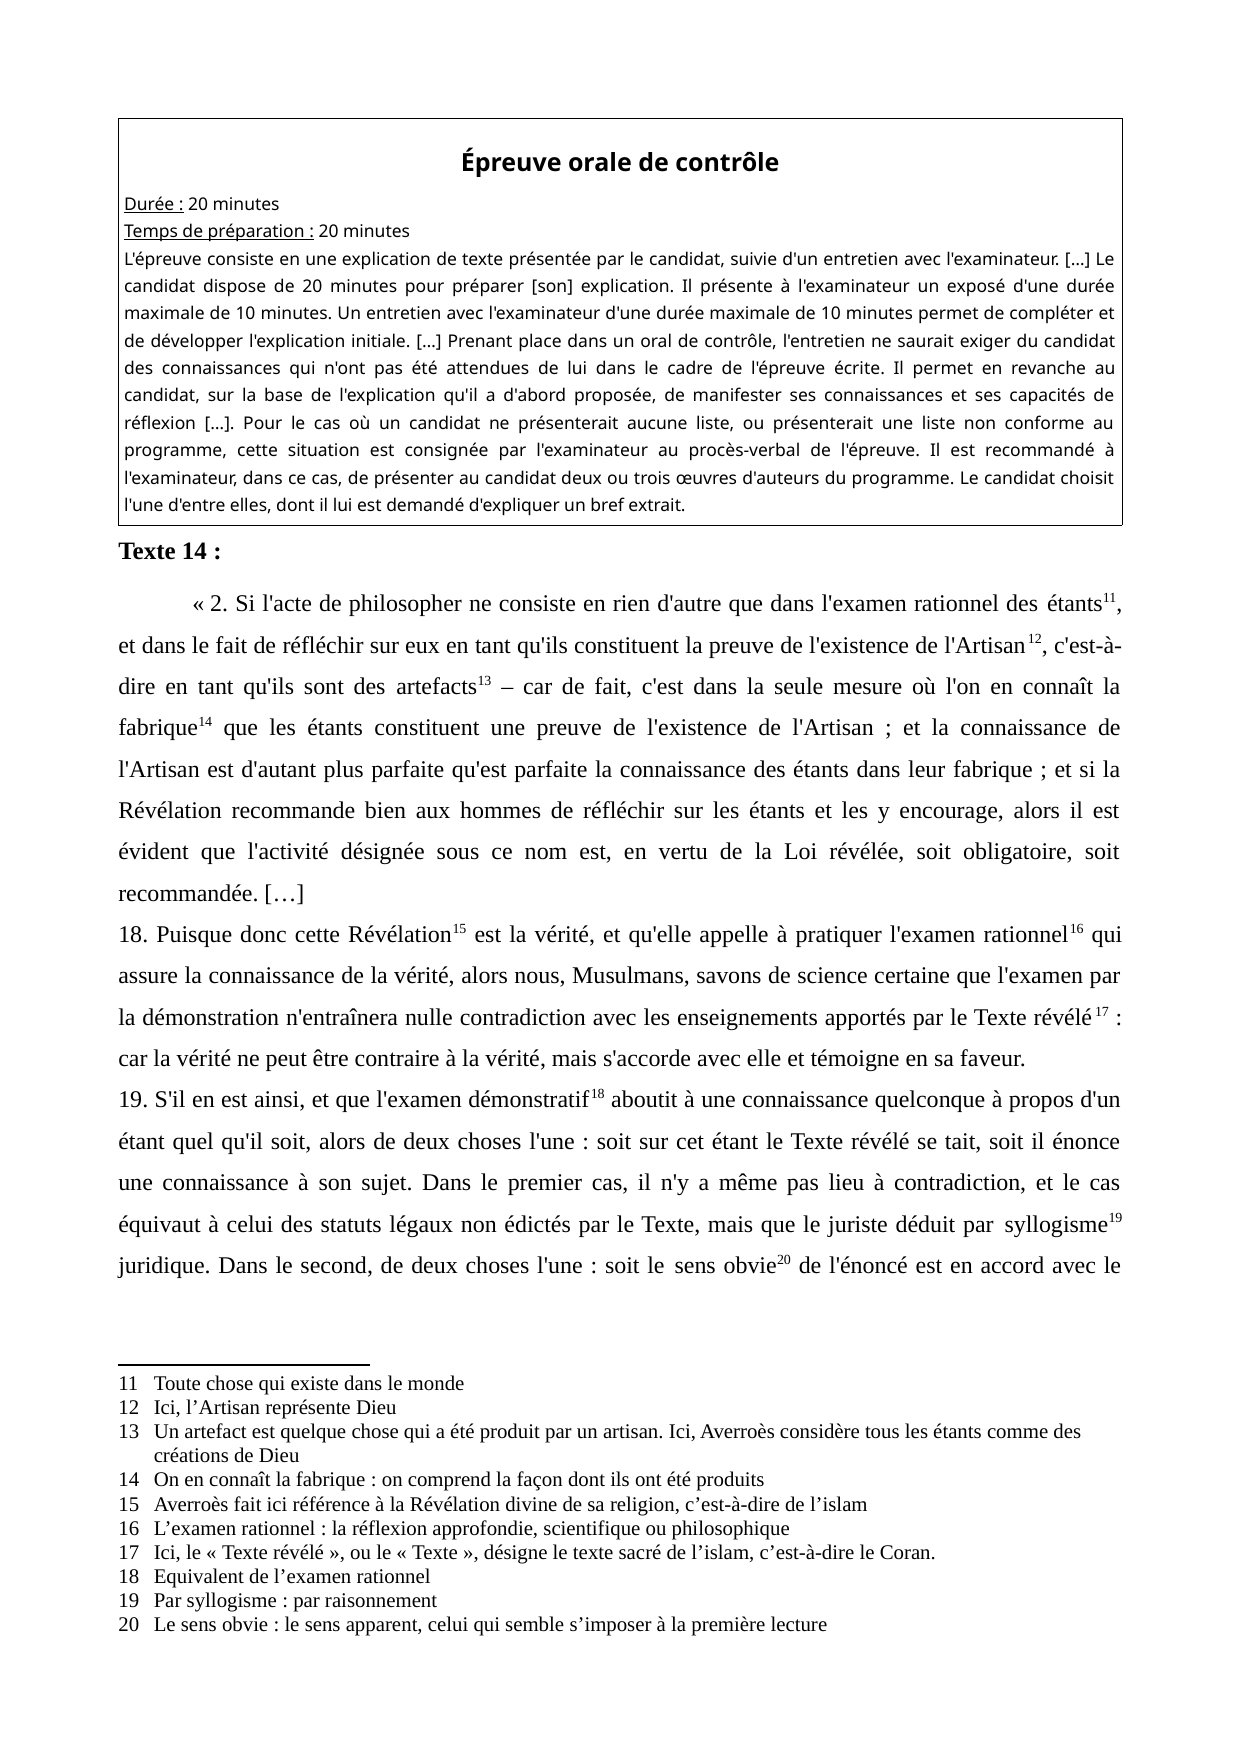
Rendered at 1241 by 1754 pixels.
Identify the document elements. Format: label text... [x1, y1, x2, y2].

text Equivalent de l’examen rationnel [118, 1564, 1122, 1588]
text Ici, l’Artisan représente Dieu [118, 1395, 1122, 1419]
text On en connaît la fabrique : on comprend la façon dont ils ont été produits [118, 1467, 1122, 1491]
text Le sens obvie : le sens apparent, celui qui semble s’imposer à la première lecture [118, 1612, 1122, 1636]
text 19. S'il en est ainsi, et que l'examen démonstratif aboutit à une connaissance quelconque à propos d'un étant quel qu'il soit, alors de deux choses l'une : soit sur cet étant le Texte révélé se tait, soit il énonce une connaissance à son sujet. Dans le premier cas, il n'y a même pas lieu à contradiction, et le cas équivaut à celui des statuts légaux non édictés par le Texte, mais que le juriste déduit par syllogisme juridique. Dans le second, de deux choses l'une : soit le sens obvie de l'énoncé est en accord avec le [118, 1086, 1122, 1278]
text Averroès fait ici référence à la Révélation divine de sa religion, c’est-à-dire de l’islam [118, 1491, 1122, 1516]
text Un artefact est quelque chose qui a été produit par un artisan. Ici, Averroès considère tous les étants comme des créations de Dieu [118, 1419, 1122, 1467]
text Texte 14 : [118, 536, 1122, 564]
text L’examen rationnel : la réflexion approfondie, scientifique ou philosophique [118, 1516, 1122, 1539]
text Ici, le « Texte révélé », ou le « Texte », désigne le texte sacré de l’islam, c’est-à-dire le Coran. [118, 1539, 1122, 1564]
text 18. Puisque donc cette Révélation est la vérité, et qu'elle appelle à pratiquer l'examen rationnel qui assure la connaissance de la vérité, alors nous, Musulmans, savons de science certaine que l'examen par la démonstration n'entraînera nulle contradiction avec les enseignements apportés par le Texte révélé : car la vérité ne peut être contraire à la vérité, mais s'accorde avec elle et témoigne en sa faveur. [118, 920, 1122, 1072]
text « 2. Si l'acte de philosopher ne consiste en rien d'autre que dans l'examen rationnel des étants, et dans le fait de réfléchir sur eux en tant qu'ils constituent la preuve de l'existence de l'Artisan, c'est-à-dire en tant qu'ils sont des artefacts – car de fait, c'est dans la seule mesure où l'on en connaît la fabrique que les étants constituent une preuve de l'existence de l'Artisan ; et la connaissance de l'Artisan est d'autant plus parfaite qu'est parfaite la connaissance des étants dans leur fabrique ; et si la Révélation recommande bien aux hommes de réfléchir sur les étants et les y encourage, alors il est évident que l'activité désignée sous ce nom est, en vertu de la Loi révélée, soit obligatoire, soit recommandée. […] [118, 589, 1122, 906]
text Toute chose qui existe dans le monde [118, 1371, 1122, 1395]
table_header Épreuve orale de contrôle Durée : 20 minutes Temps de préparation : 20 minutes L'épreuve consiste en une explication de texte présentée par le candidat, suivie d'un entretien avec l'examinateur. […] Le candidat dispose de 20 minutes pour préparer [son] explication. Il présente à l'examinateur un exposé d'une durée maximale de 10 minutes. Un entretien avec l'examinateur d'une durée maximale de 10 minutes permet de compléter et de développer l'explication initiale. […] Prenant place dans un oral de contrôle, l'entretien ne saurait exiger du candidat des connaissances qui n'ont pas été attendues de lui dans le cadre de l'épreuve écrite. Il permet en revanche au candidat, sur la base de l'explication qu'il a d'abord proposée, de manifester ses connaissances et ses capacités de réflexion […]. Pour le cas où un candidat ne présenterait aucune liste, ou présenterait une liste non conforme au programme, cette situation est consignée par l'examinateur au procès-verbal de l'épreuve. Il est recommandé à l'examinateur, dans ce cas, de présenter au candidat deux ou trois œuvres d'auteurs du programme. Le candidat choisit l'une d'entre elles, dont il lui est demandé d'expliquer un bref extrait. [119, 119, 1122, 525]
text Par syllogisme : par raisonnement [118, 1588, 1122, 1612]
